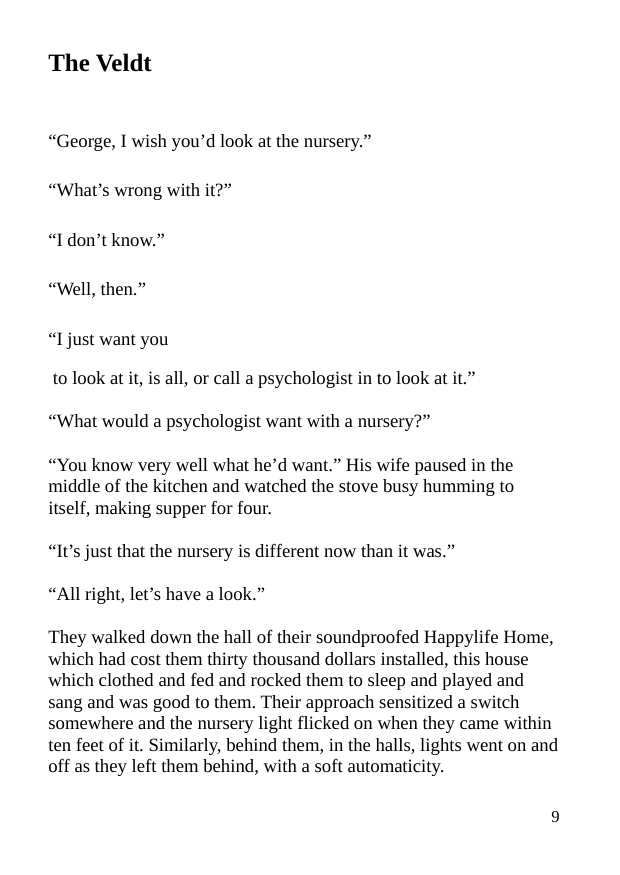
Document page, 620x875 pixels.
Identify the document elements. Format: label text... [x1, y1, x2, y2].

text The Veldt “George, I wish you’d look at the nursery.” “What’s wrong with it?” “I don’t know.” “Well, then.” “I just want you [48, 48, 559, 349]
text to look at it, is all, or call a psychologist in to look at it.” “What would a psychologist want with a nursery?” “You know very well what he’d want.” His wife paused in the middle of the kitchen and watched the stove busy humming to itself, making supper for four. “It’s just that the nursery is different now than it was.” “All right, let’s have a look.” They walked down the hall of their soundproofed Happylife Home, which had cost them thirty thousand dollars installed, this house which clothed and fed and rocked them to sleep and played and sang and was good to them. Their approach sensitized a switch somewhere and the nursery light flicked on when they came within ten feet of it. Similarly, behind them, in the halls, lights went on and off as they left them behind, with a soft automaticity. [48, 367, 559, 777]
